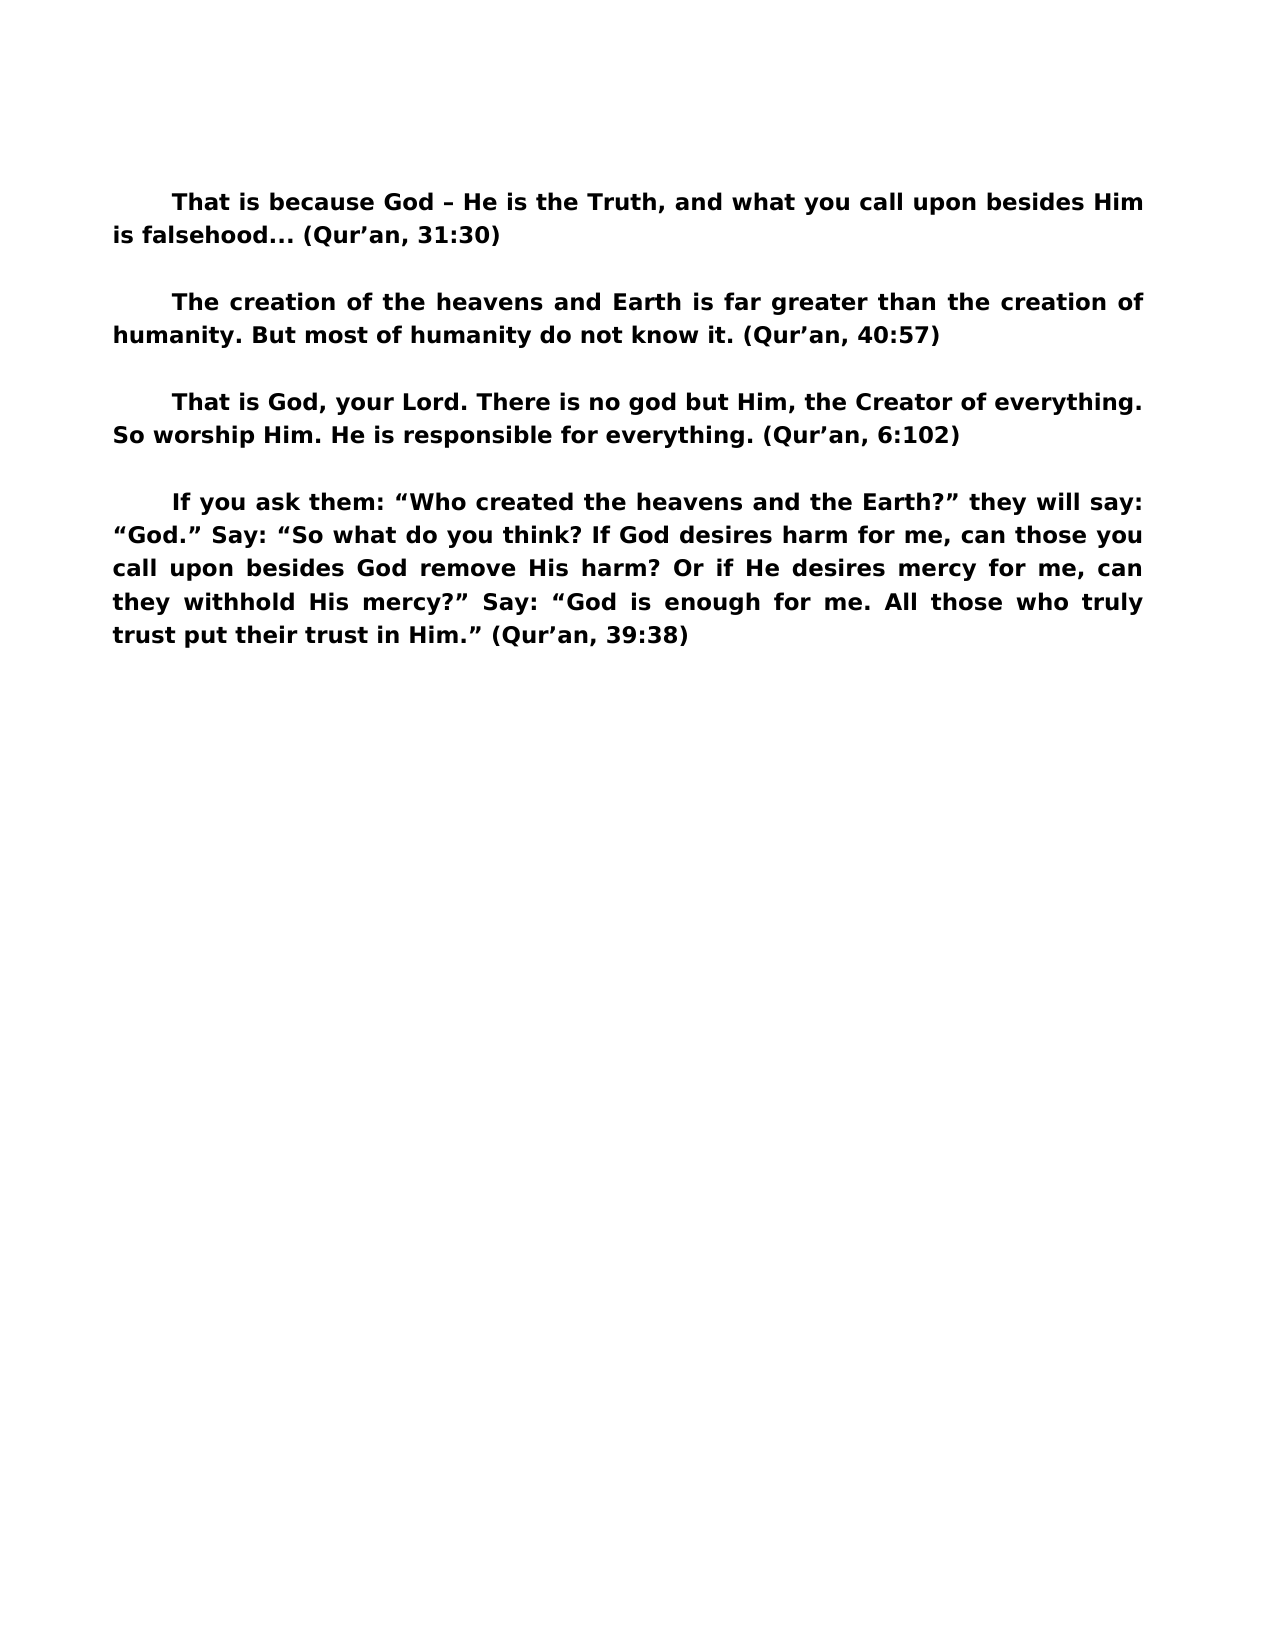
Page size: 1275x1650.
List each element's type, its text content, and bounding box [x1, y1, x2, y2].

text That is because God – He is the Truth, and what you call upon besides Him is falsehood... (Qur’an, 31:30) [112, 183, 1145, 250]
text If you ask them: “Who created the heavens and the Earth?” they will say: “God.” Say: “So what do you think? If God desires harm for me, can those you call upon besides God remove His harm? Or if He desires mercy for me, can they withhold His mercy?” Say: “God is enough for me. All those who truly trust put their trust in Him.” (Qur’an, 39:38) [112, 483, 1145, 650]
text That is God, your Lord. There is no god but Him, the Creator of everything. So worship Him. He is responsible for everything. (Qur’an, 6:102) [112, 383, 1145, 450]
text The creation of the heavens and Earth is far greater than the creation of humanity. But most of humanity do not know it. (Qur’an, 40:57) [112, 283, 1145, 350]
